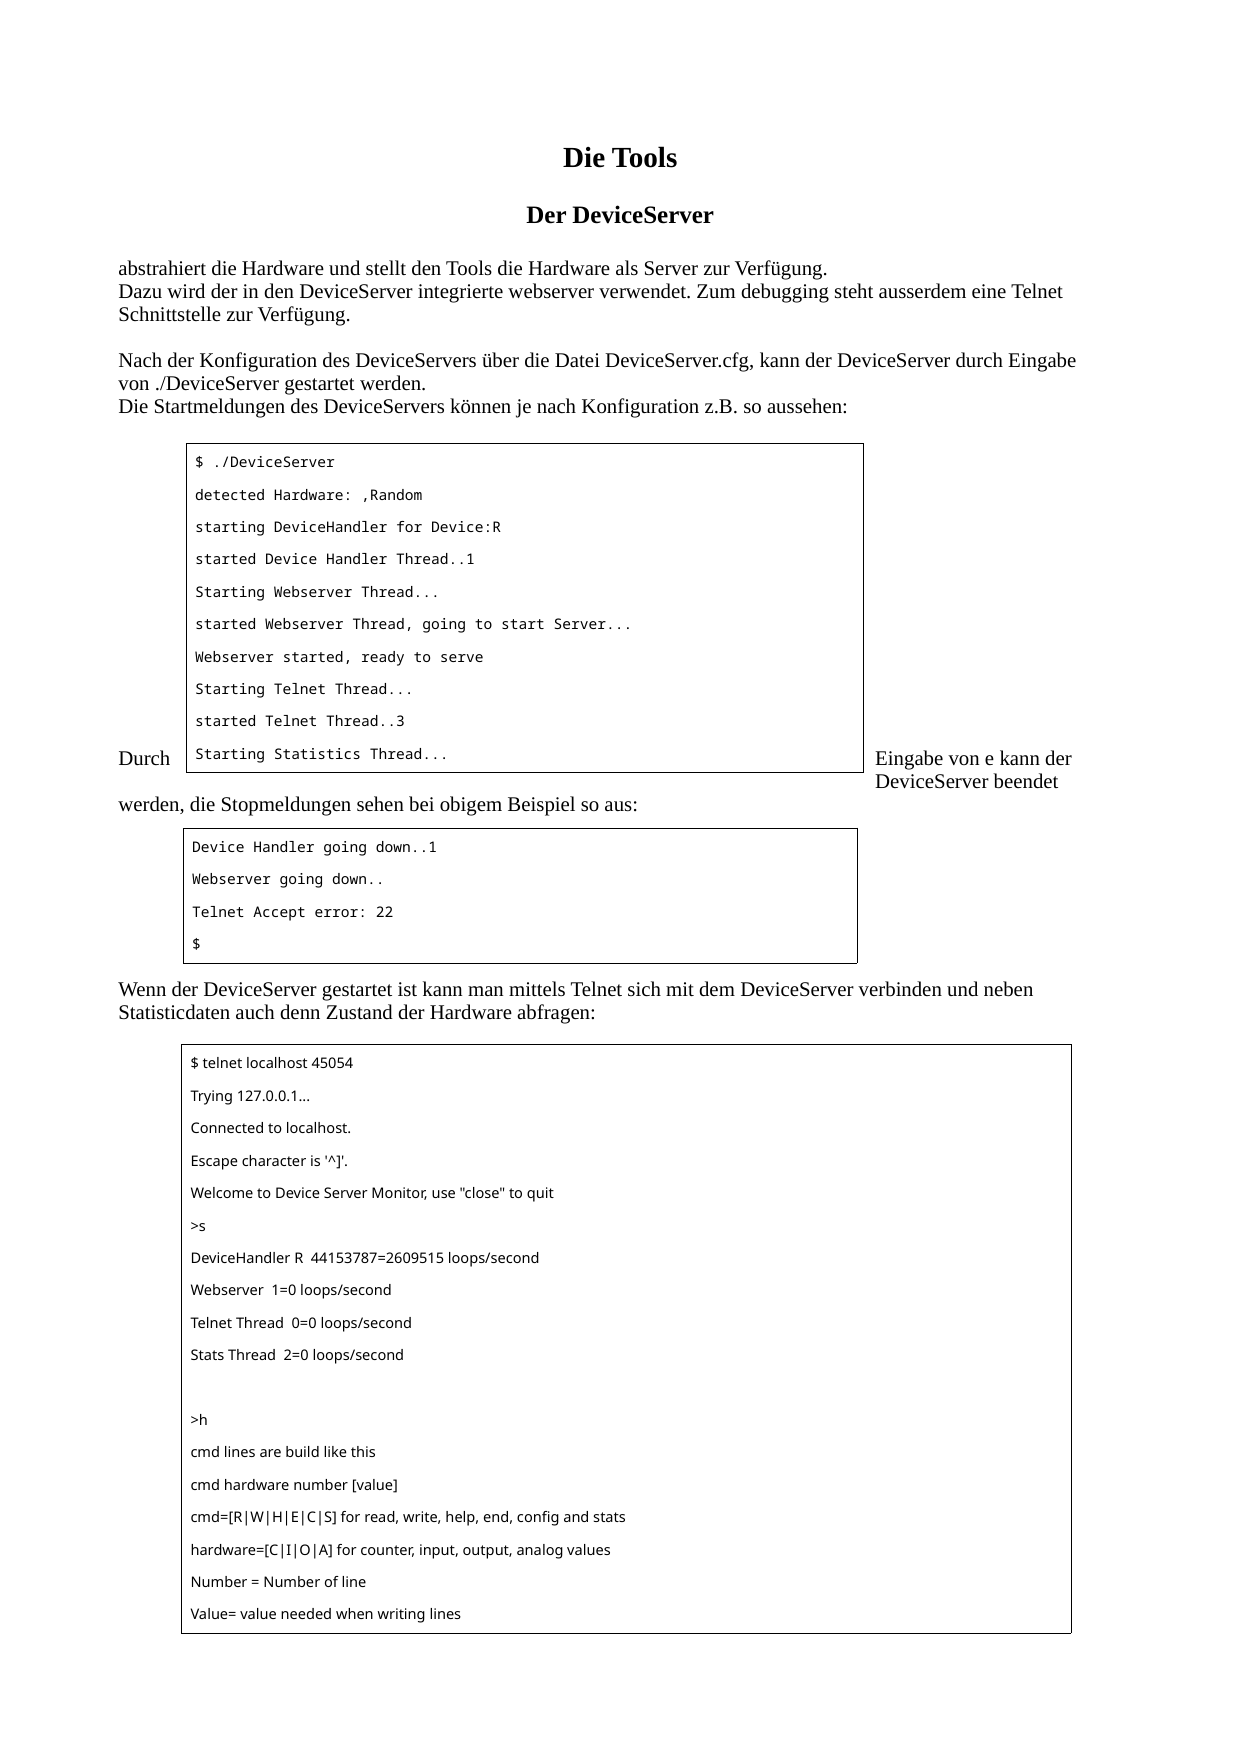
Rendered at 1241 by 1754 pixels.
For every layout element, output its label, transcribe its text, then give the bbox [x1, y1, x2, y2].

text Connected to localhost. [190, 1118, 1062, 1138]
text Wenn der DeviceServer gestartet ist kann man mittels Telnet sich mit dem DeviceServer verbinden und neben Statisticdaten auch denn Zustand der Hardware abfragen: [118, 977, 1122, 1024]
text started Telnet Thread..3 [195, 711, 854, 731]
text Die Tools [118, 141, 1122, 173]
text DeviceHandler R 44153787=2609515 loops/second [190, 1248, 1062, 1268]
text Number = Number of line [190, 1572, 1062, 1592]
text Starting Webserver Thread... [195, 582, 854, 601]
text Trying 127.0.0.1... [190, 1086, 1062, 1106]
text Telnet Accept error: 22 [192, 901, 848, 921]
text Dazu wird der in den DeviceServer integrierte webserver verwendet. Zum debugging steht ausserdem eine Telnet Schnittstelle zur Verfügung. [118, 280, 1122, 326]
text Durch Eingabe von e kann der DeviceServer beendet werden, die Stopmeldungen sehen bei obigem Beispiel so aus: [118, 746, 1122, 816]
text starting DeviceHandler for Device:R [195, 517, 854, 537]
text Telnet Thread 0=0 loops/second [190, 1312, 1062, 1332]
text started Webserver Thread, going to start Server... [195, 614, 854, 634]
text Stats Thread 2=0 loops/second [190, 1345, 1062, 1365]
text $ ./DeviceServer [195, 452, 854, 472]
text $ telnet localhost 45054 [190, 1053, 1062, 1073]
text hardware=[C|I|O|A] for counter, input, output, analog values [190, 1539, 1062, 1559]
text Die Startmeldungen des DeviceServers können je nach Konfiguration z.B. so aussehen: [118, 395, 1122, 418]
text Device Handler going down..1 [192, 837, 848, 857]
text Starting Telnet Thread... [195, 679, 854, 699]
text Der DeviceServer [118, 201, 1122, 229]
text Webserver going down.. [192, 869, 848, 889]
text Escape character is '^]'. [190, 1151, 1062, 1170]
text cmd hardware number [value] [190, 1474, 1062, 1494]
text Value= value needed when writing lines [190, 1604, 1062, 1624]
text started Device Handler Thread..1 [195, 549, 854, 569]
text cmd lines are build like this [190, 1442, 1062, 1462]
text detected Hardware: ,Random [195, 484, 854, 504]
text Nach der Konfiguration des DeviceServers über die Datei DeviceServer.cfg, kann der DeviceServer durch Eingabe von ./DeviceServer gestartet werden. [118, 349, 1122, 395]
text Starting Statistics Thread... [195, 743, 854, 763]
text Welcome to Device Server Monitor, use "close" to quit [190, 1183, 1062, 1203]
text >s [190, 1215, 1062, 1235]
text cmd=[R|W|H|E|C|S] for read, write, help, end, config and stats [190, 1507, 1062, 1527]
text Webserver 1=0 loops/second [190, 1280, 1062, 1300]
text Webserver started, ready to serve [195, 646, 854, 666]
text >h [190, 1410, 1062, 1429]
text $ [192, 934, 848, 954]
text abstrahiert die Hardware und stellt den Tools die Hardware als Server zur Verfügung. [118, 257, 1122, 280]
